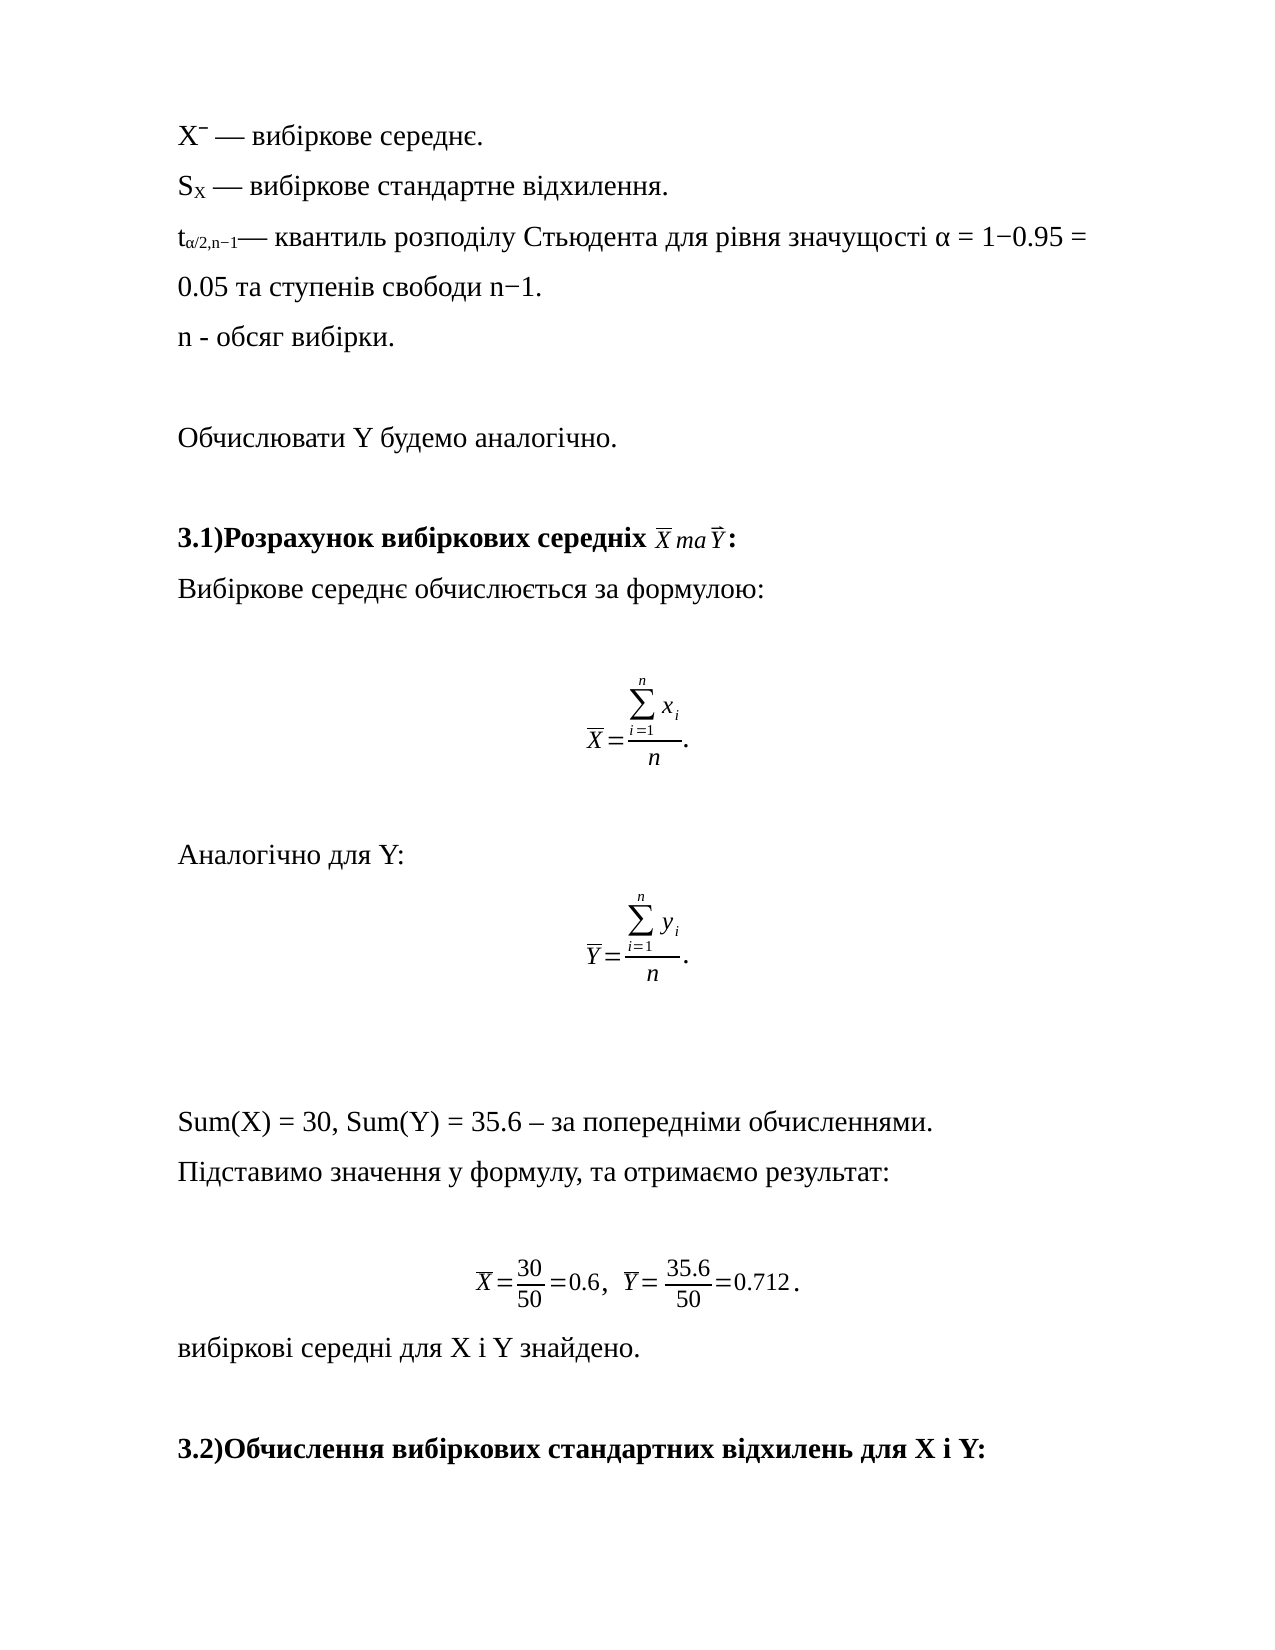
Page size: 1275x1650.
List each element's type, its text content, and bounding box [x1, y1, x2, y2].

text . [177, 888, 1098, 986]
text Обчислювати Y будемо аналогічно. [177, 420, 1098, 453]
text SX — вибіркове стандартне відхилення. [177, 168, 1098, 202]
text 3.2)Обчислення вибіркових стандартних відхилень для X і Y: [177, 1431, 1098, 1464]
text Підставимо значення у формулу, та отримаємо результат: [177, 1154, 1098, 1187]
text . [177, 672, 1098, 770]
text Аналогічно для Y: [177, 837, 1098, 871]
text n - обсяг вибірки. [177, 319, 1098, 353]
text tα/2,n−1— квантиль розподілу Стьюдента для рівня значущості α = 1−0.95 = 0.05 та ступенів свободи n−1. [177, 219, 1098, 303]
text Вибіркове середнє обчислюється за формулою: [177, 571, 1098, 604]
text 3.1)Розрахунок вибіркових середніх : [177, 521, 1098, 554]
text Sum(X) = 30, Sum(Y) = 35.6 – за попередніми обчисленнями. [177, 1104, 1098, 1137]
text вибіркові середні для X i Y знайдено. [177, 1330, 1098, 1364]
text Xˉ — вибіркове середнє. [177, 118, 1098, 152]
text , . [177, 1254, 1098, 1314]
